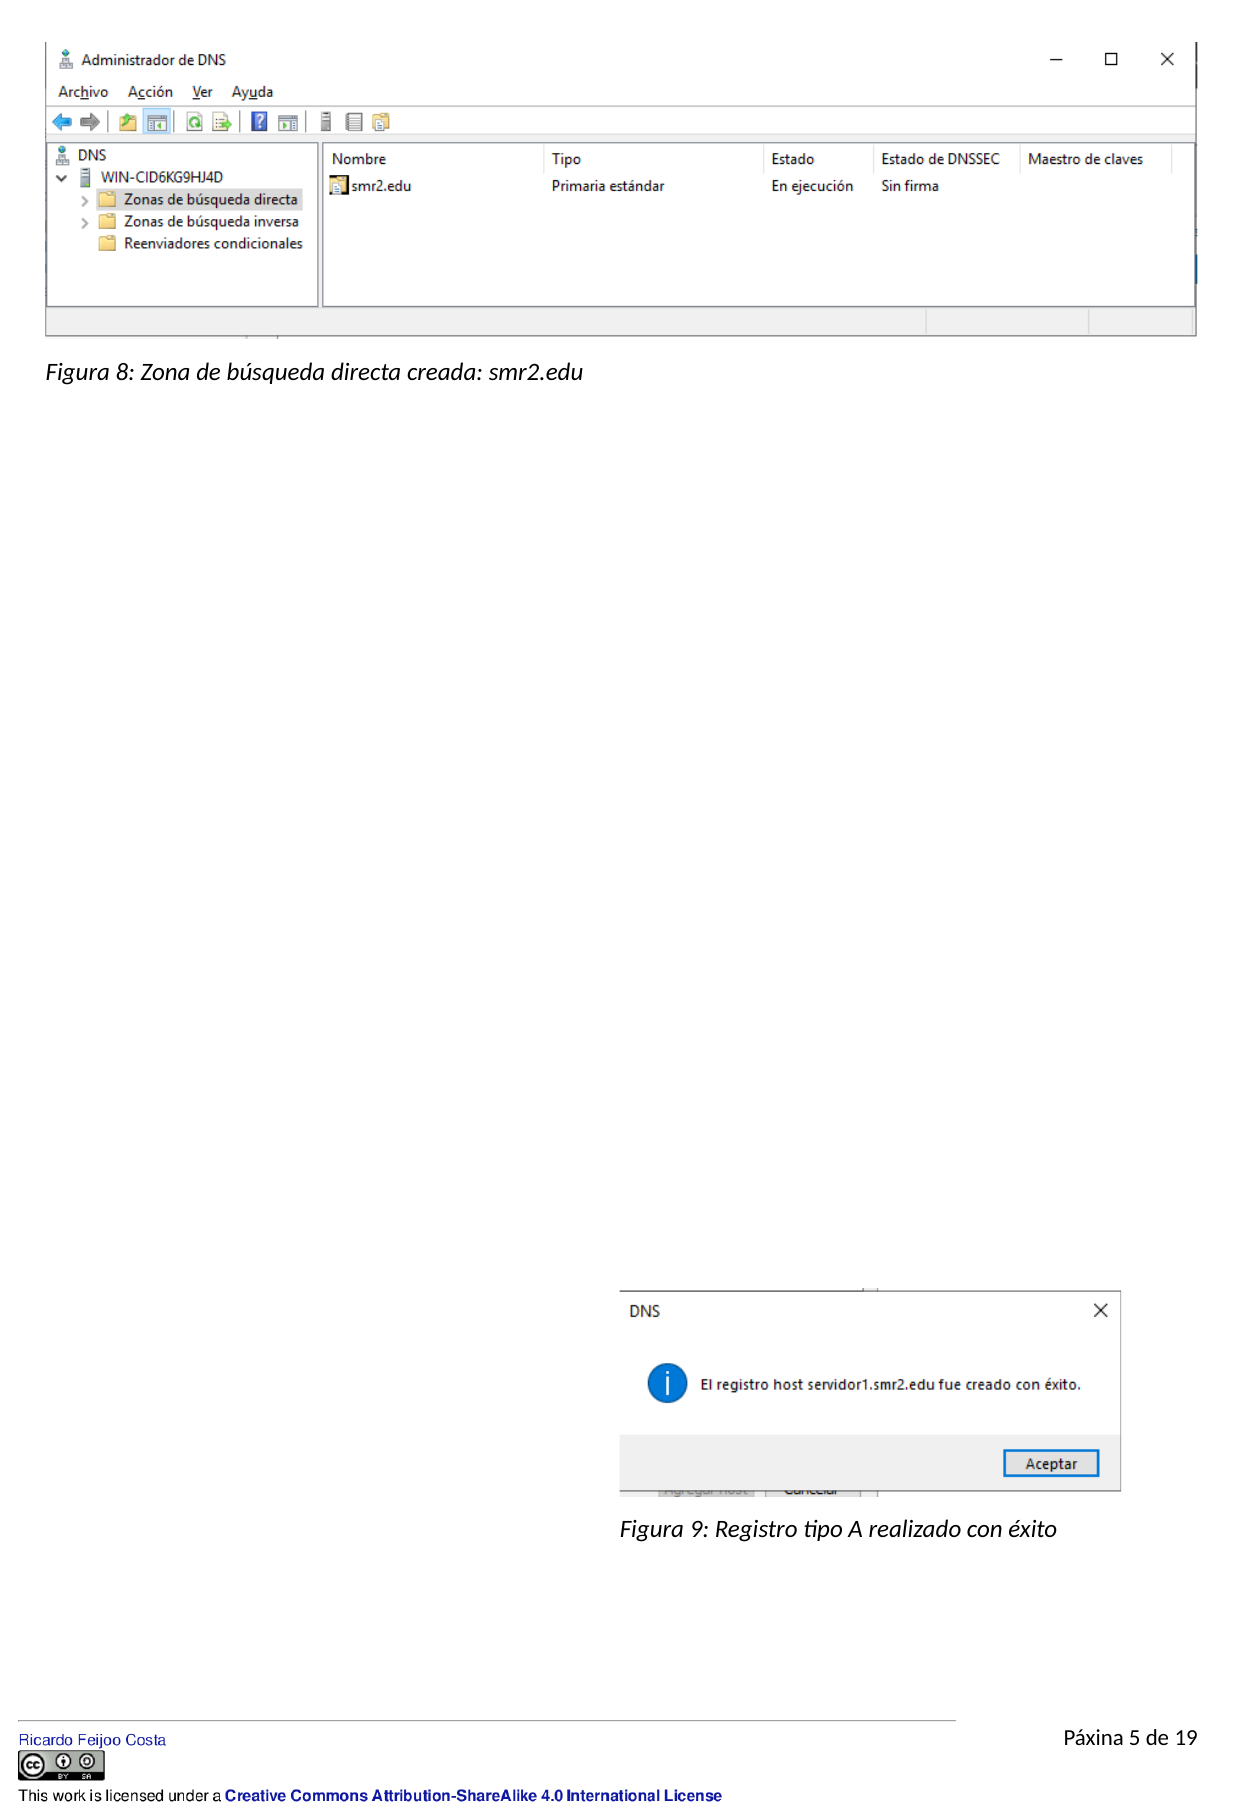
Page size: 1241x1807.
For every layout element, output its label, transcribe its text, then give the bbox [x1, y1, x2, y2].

text Figura 8: Zona de búsqueda directa creada: smr2.edu [45, 339, 1197, 386]
picture [8, 1715, 957, 1806]
picture [45, 42, 1198, 339]
text Figura 11: Registro tipo A realizado con éxito [619, 1497, 1121, 1544]
picture [619, 1288, 1122, 1497]
